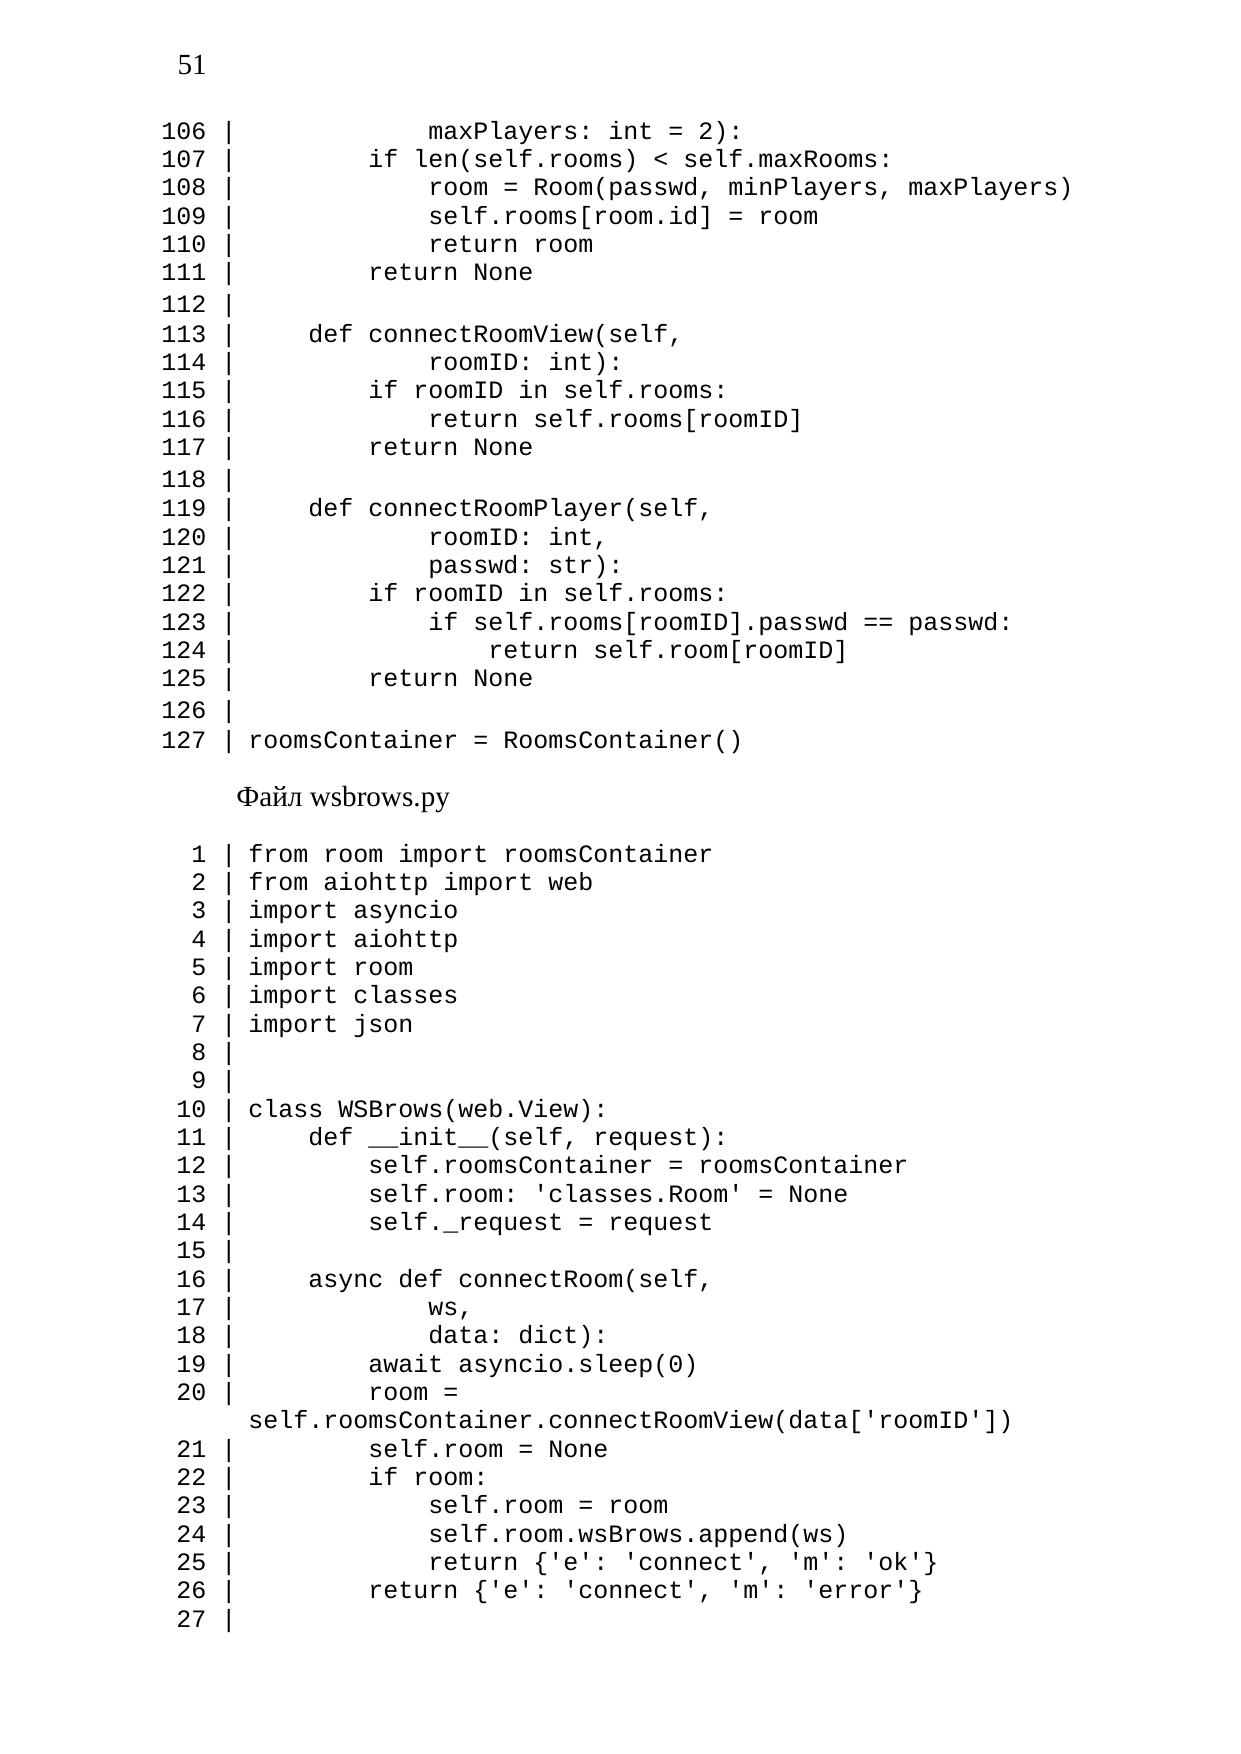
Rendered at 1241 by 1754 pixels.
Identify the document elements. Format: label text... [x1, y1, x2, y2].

list import room [236, 955, 1181, 983]
list await asyncio.sleep(0) [236, 1351, 1181, 1380]
list roomID: int): [236, 349, 1181, 378]
list self.room: 'classes.Room' = None [236, 1181, 1181, 1210]
list roomsContainer = RoomsContainer() [236, 727, 1181, 756]
list if roomID in self.rooms: [236, 581, 1181, 609]
list self.roomsContainer = roomsContainer [236, 1153, 1181, 1181]
list return room [236, 232, 1181, 260]
list ws, [236, 1295, 1181, 1323]
list self.room = room [236, 1493, 1181, 1521]
list class WSBrows(web.View): [236, 1096, 1181, 1125]
list return {'e': 'connect', 'm': 'error'} [236, 1578, 1181, 1606]
list def __init__(self, request): [236, 1125, 1181, 1153]
list self.room.wsBrows.append(ws) [236, 1521, 1181, 1550]
list import aiohttp [236, 926, 1181, 955]
list import json [236, 1011, 1181, 1040]
list self.rooms[room.id] = room [236, 203, 1181, 232]
list passwd: str): [236, 553, 1181, 581]
list if len(self.rooms) < self.maxRooms: [236, 147, 1181, 175]
list return None [236, 434, 1181, 463]
list def connectRoomView(self, [236, 321, 1181, 349]
list async def connectRoom(self, [236, 1266, 1181, 1295]
list if self.rooms[roomID].passwd == passwd: [236, 609, 1181, 638]
list maxPlayers: int = 2): [236, 118, 1181, 147]
list room = Room(passwd, minPlayers, maxPlayers) [236, 175, 1181, 203]
list if roomID in self.rooms: [236, 378, 1181, 406]
text Файл wsbrows.py [177, 779, 1181, 813]
list return self.rooms[roomID] [236, 406, 1181, 434]
list self._request = request [236, 1210, 1181, 1238]
list return self.room[roomID] [236, 638, 1181, 666]
list from aiohttp import web [236, 870, 1181, 898]
list roomID: int, [236, 524, 1181, 553]
list data: dict): [236, 1323, 1181, 1351]
list return {'e': 'connect', 'm': 'ok'} [236, 1550, 1181, 1578]
list room = self.roomsContainer.connectRoomView(data['roomID']) [236, 1380, 1181, 1436]
list return None [236, 666, 1181, 694]
list import asyncio [236, 898, 1181, 926]
list from room import roomsContainer [236, 841, 1181, 870]
list def connectRoomPlayer(self, [236, 496, 1181, 524]
list import classes [236, 983, 1181, 1011]
list if room: [236, 1465, 1181, 1493]
list return None [236, 260, 1181, 288]
list self.room = None [236, 1436, 1181, 1465]
